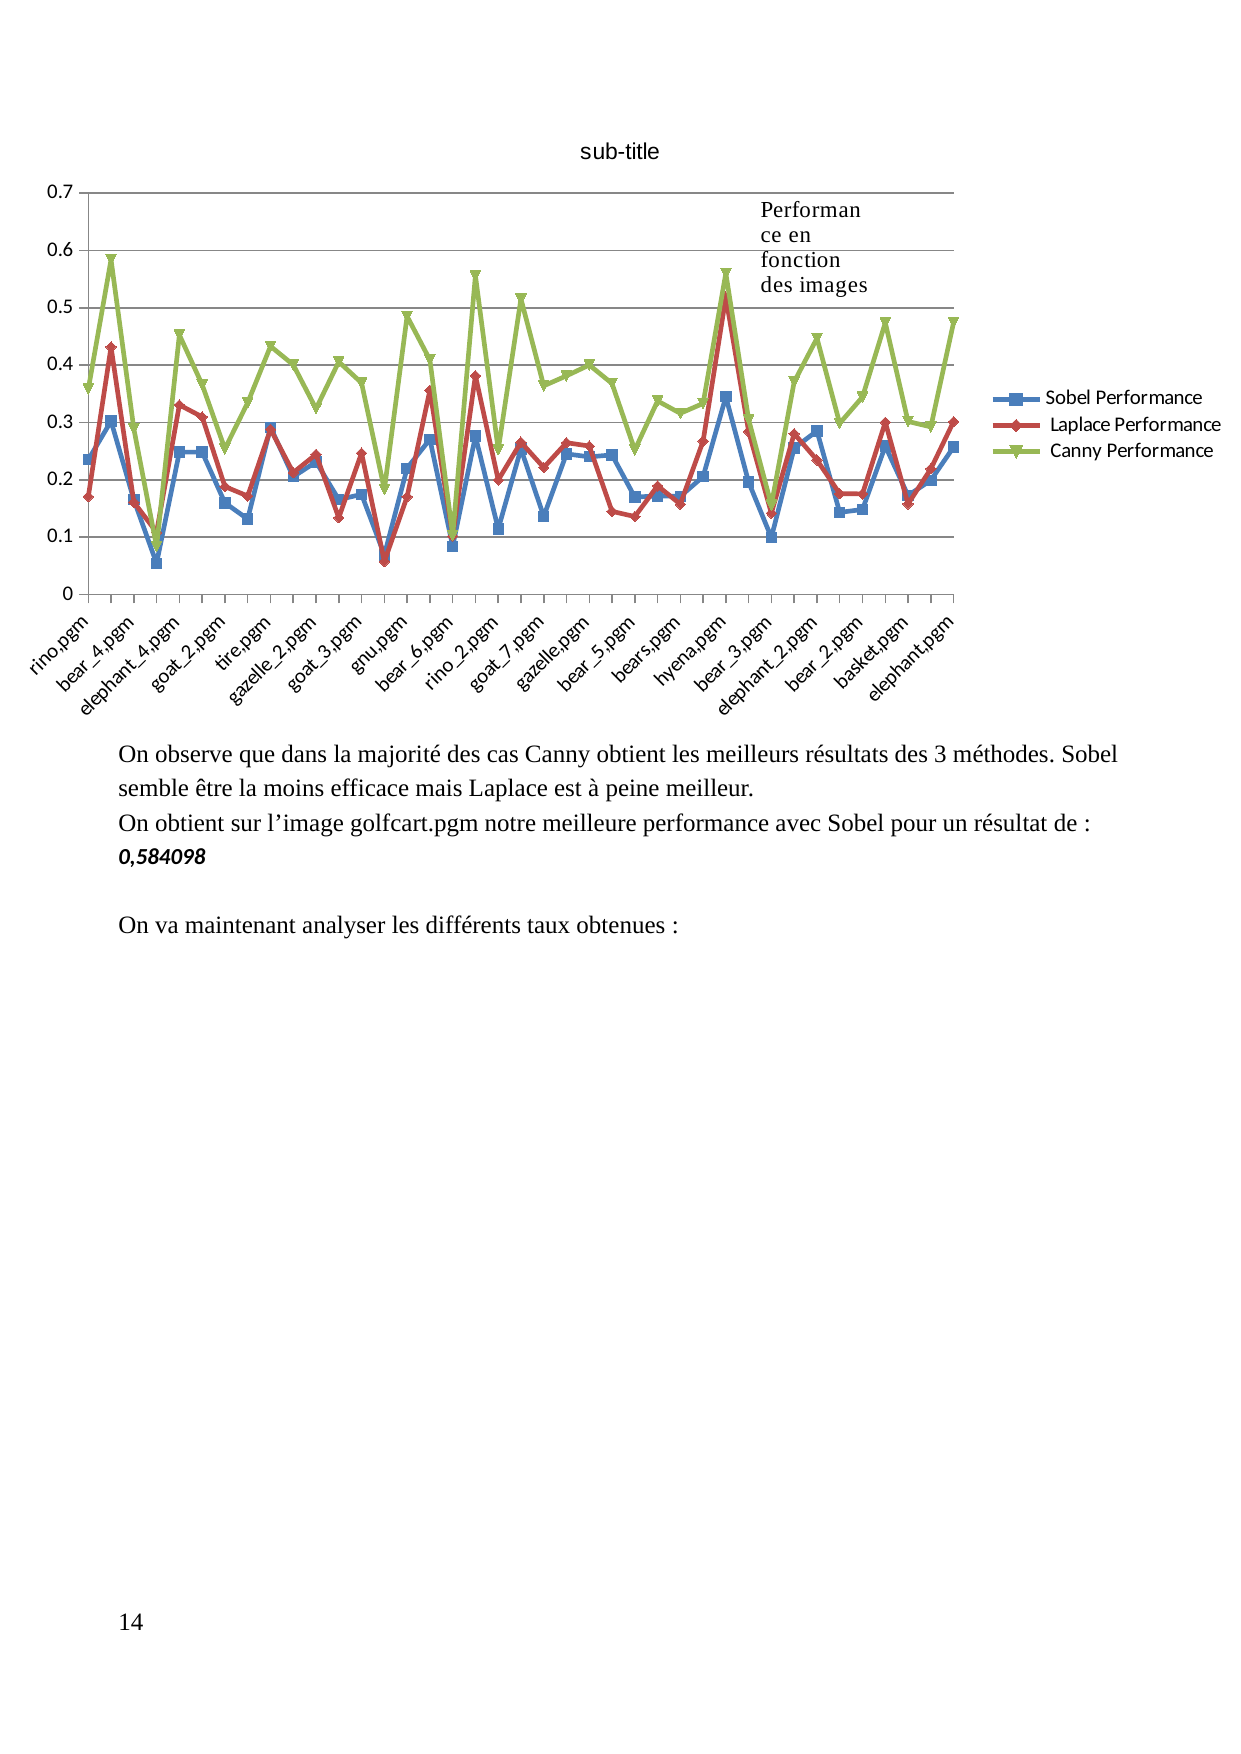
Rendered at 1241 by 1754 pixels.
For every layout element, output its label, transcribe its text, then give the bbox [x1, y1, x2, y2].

text On va maintenant analyser les différents taux obtenues : [118, 910, 1122, 939]
text On obtient sur l’image golfcart.pgm notre meilleure performance avec Sobel pour un résultat de : 0,584098 [118, 808, 1122, 870]
text On observe que dans la majorité des cas Canny obtient les meilleurs résultats des 3 méthodes. Sobel semble être la moins efficace mais Laplace est à peine meilleur. [118, 734, 1122, 802]
